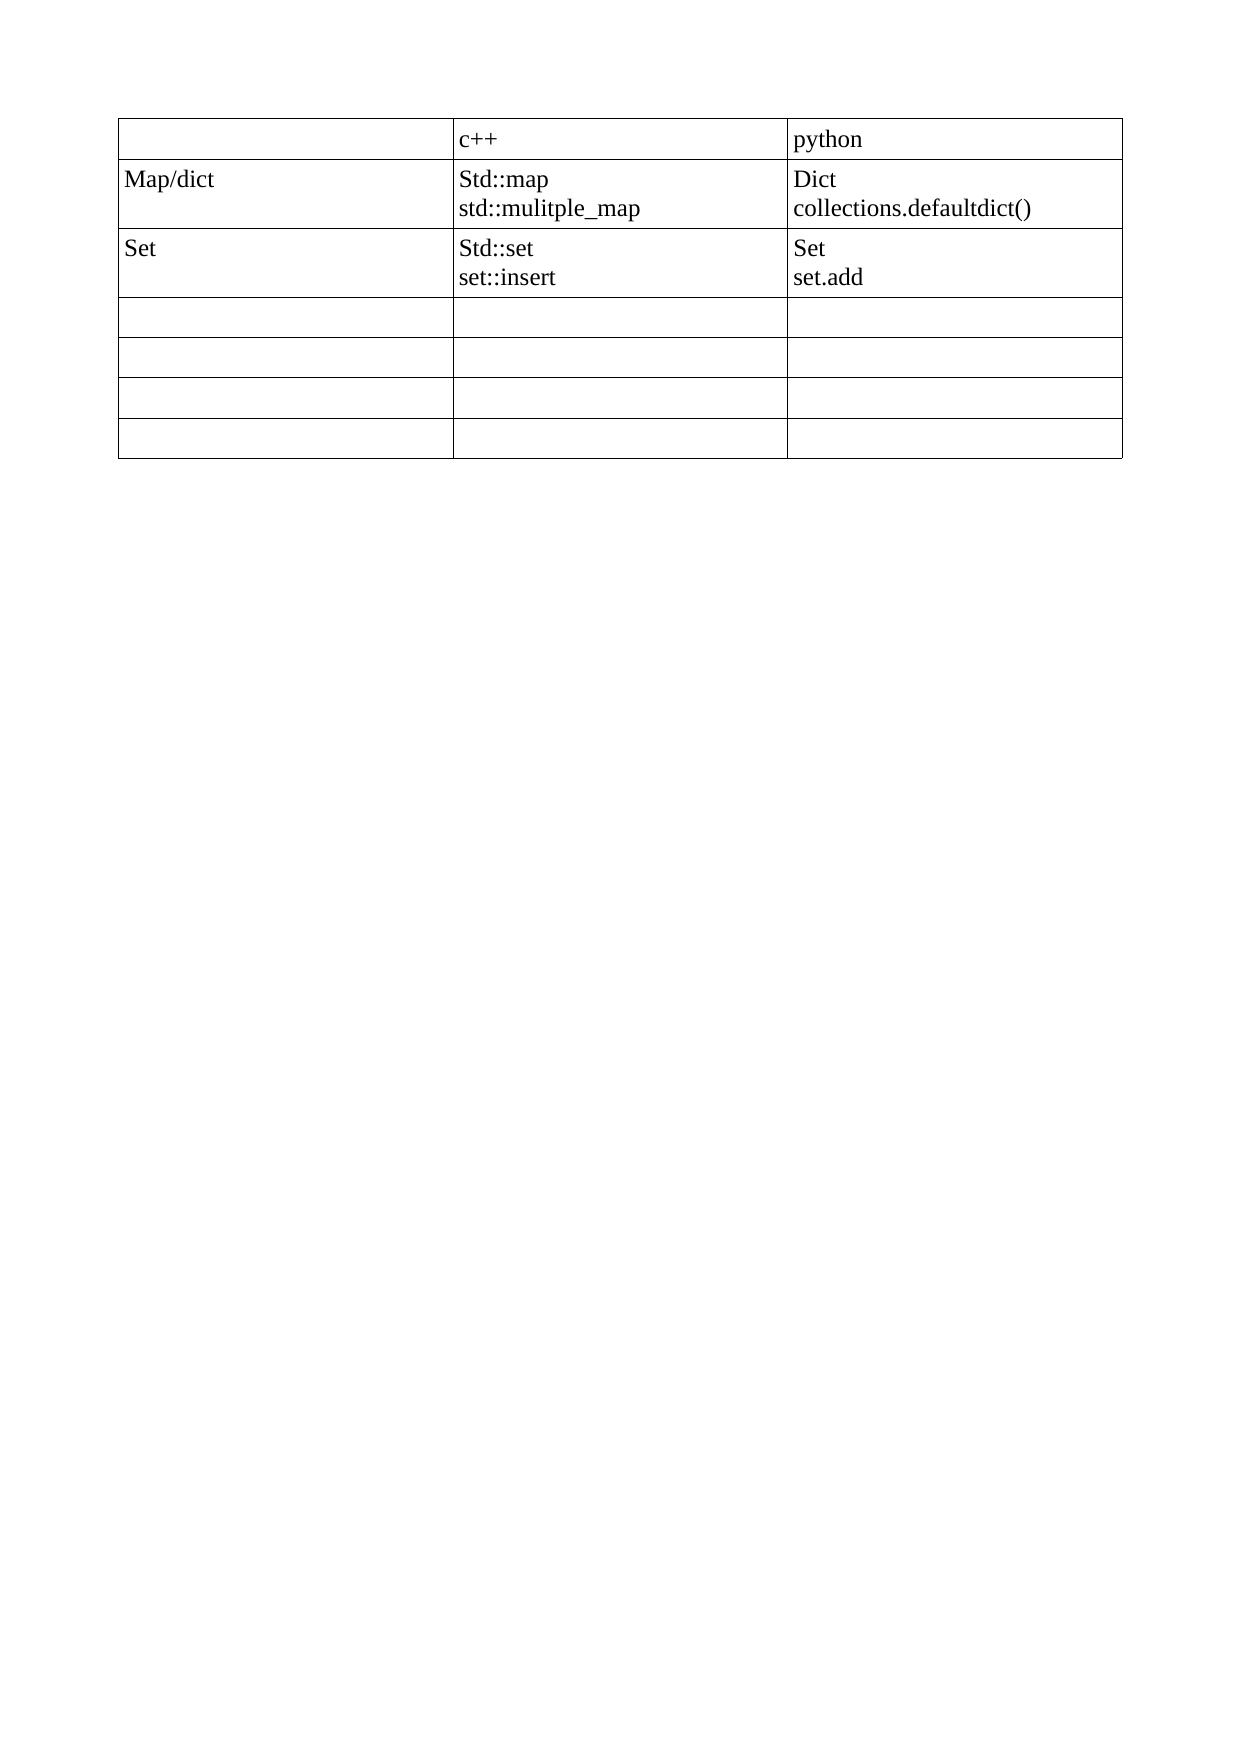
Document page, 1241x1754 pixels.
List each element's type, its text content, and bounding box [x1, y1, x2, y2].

table_cell [454, 338, 787, 377]
table_cell [454, 378, 787, 417]
table_cell [119, 298, 453, 337]
table_header c++ [454, 119, 787, 158]
table_cell [119, 338, 453, 377]
table_cell [454, 419, 787, 458]
table_cell [788, 298, 1122, 337]
table_cell Dict collections.defaultdict() [788, 160, 1122, 227]
table_cell Std::set set::insert [454, 229, 787, 297]
table_cell Map/dict [119, 160, 453, 227]
table_cell [788, 338, 1122, 377]
table_header python [788, 119, 1122, 158]
table_header [119, 119, 453, 158]
table_cell Set [119, 229, 453, 297]
table_cell [119, 419, 453, 458]
table_cell Set set.add [788, 229, 1122, 297]
table_cell Std::map std::mulitple_map [454, 160, 787, 227]
table_cell [788, 378, 1122, 417]
table_cell [788, 419, 1122, 458]
table_cell [454, 298, 787, 337]
table_cell [119, 378, 453, 417]
